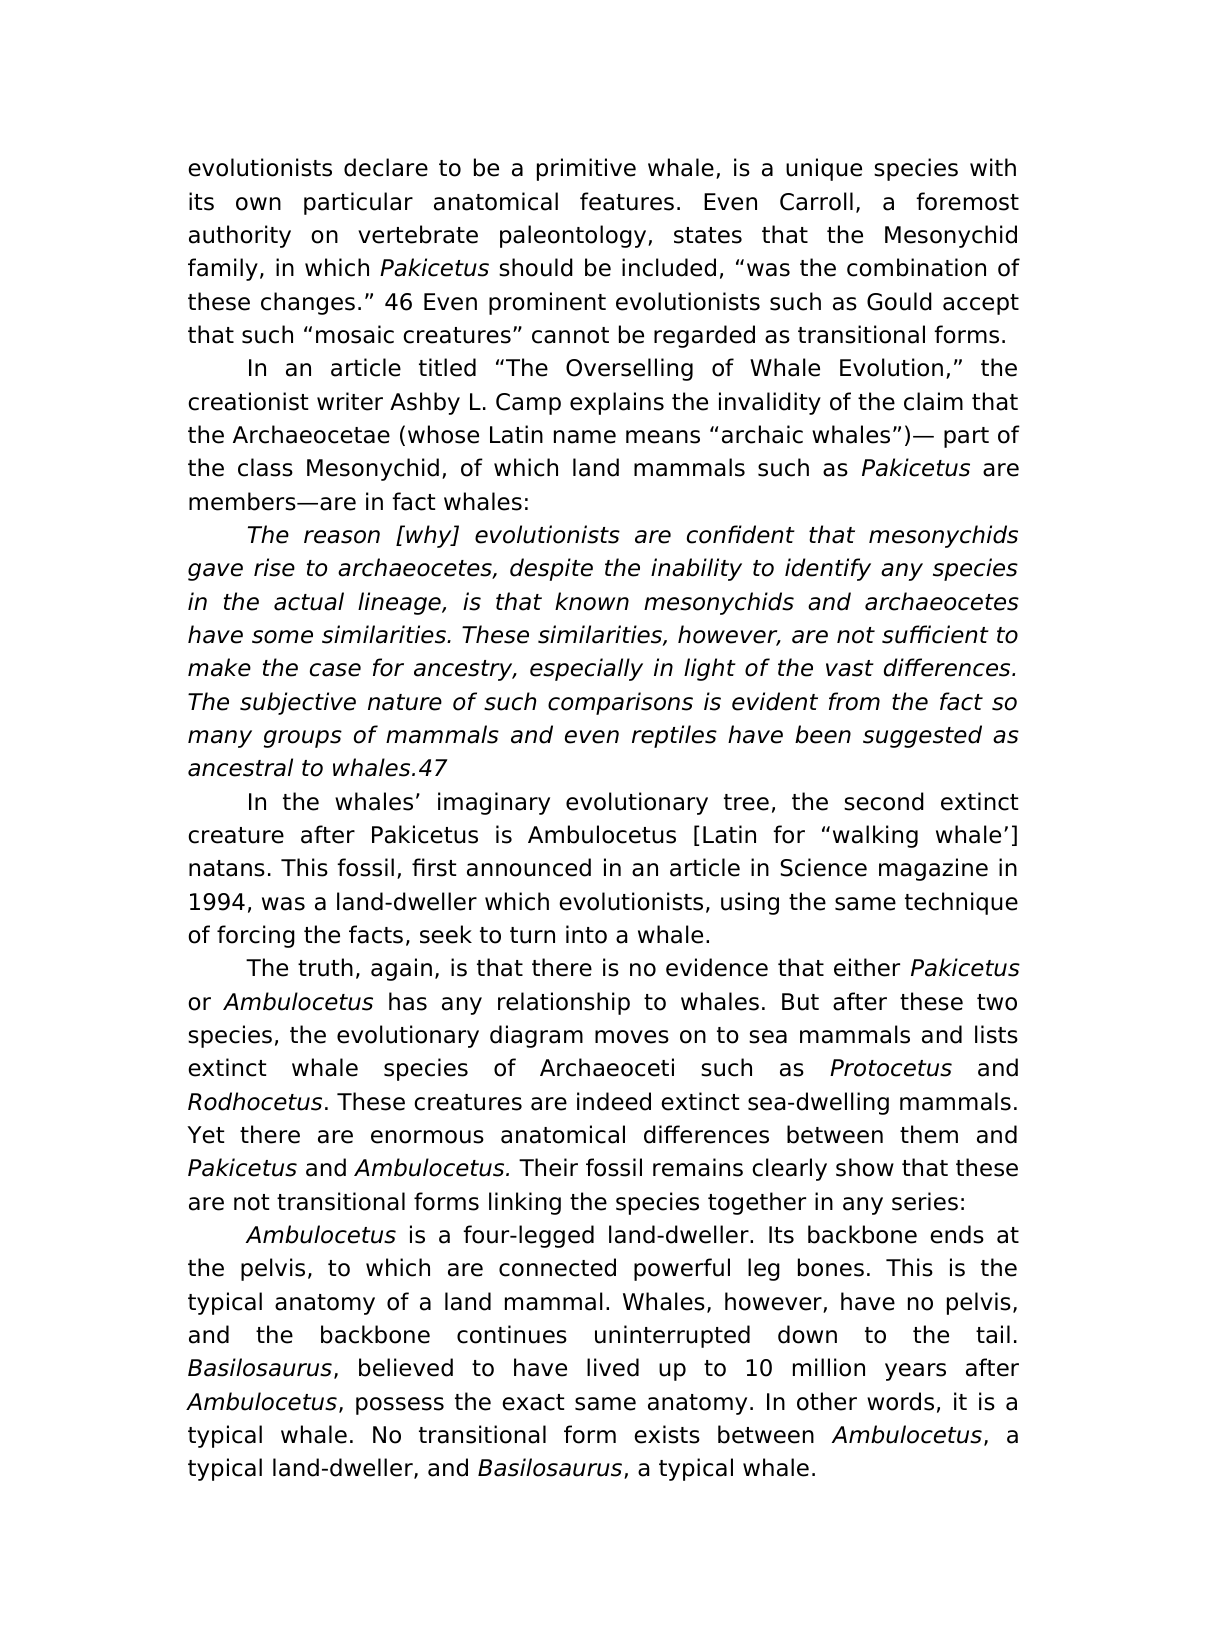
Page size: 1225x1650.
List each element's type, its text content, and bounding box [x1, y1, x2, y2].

text evolutionists declare to be a primitive whale, is a unique species with its own particular anatomical features. Even Carroll, a foremost authority on vertebrate paleontology, states that the Mesonychid family, in which Pakicetus should be included, “was the combination of these changes.” 46 Even prominent evolutionists such as Gould accept that such “mosaic creatures” cannot be regarded as transitional forms. [187, 150, 1020, 350]
text The reason [why] evolutionists are confident that mesonychids gave rise to archaeocetes, despite the inability to identify any species in the actual lineage, is that known mesonychids and archaeocetes have some similarities. These similarities, however, are not sufficient to make the case for ancestry, especially in light of the vast differences. The subjective nature of such comparisons is evident from the fact so many groups of mammals and even reptiles have been suggested as ancestral to whales.47 [187, 517, 1020, 783]
text The truth, again, is that there is no evidence that either Pakicetus or Ambulocetus has any relationship to whales. But after these two species, the evolutionary diagram moves on to sea mammals and lists extinct whale species of Archaeoceti such as Protocetus and Rodhocetus. These creatures are indeed extinct sea-dwelling mammals. Yet there are enormous anatomical differences between them and Pakicetus and Ambulocetus. Their fossil remains clearly show that these are not transitional forms linking the species together in any series: [187, 950, 1020, 1217]
text Ambulocetus is a four-legged land-dweller. Its backbone ends at the pelvis, to which are connected powerful leg bones. This is the typical anatomy of a land mammal. Whales, however, have no pelvis, and the backbone continues uninterrupted down to the tail. Basilosaurus, believed to have lived up to 10 million years after Ambulocetus, possess the exact same anatomy. In other words, it is a typical whale. No transitional form exists between Ambulocetus, a typical land-dweller, and Basilosaurus, a typical whale. [187, 1217, 1020, 1483]
text In the whales’ imaginary evolutionary tree, the second extinct creature after Pakicetus is Ambulocetus [Latin for “walking whale’] natans. This fossil, first announced in an article in Science magazine in 1994, was a land-dweller which evolutionists, using the same technique of forcing the facts, seek to turn into a whale. [187, 783, 1020, 950]
text In an article titled “The Overselling of Whale Evolution,” the creationist writer Ashby L. Camp explains the invalidity of the claim that the Archaeocetae (whose Latin name means “archaic whales”)— part of the class Mesonychid, of which land mammals such as Pakicetus are members—are in fact whales: [187, 350, 1020, 517]
